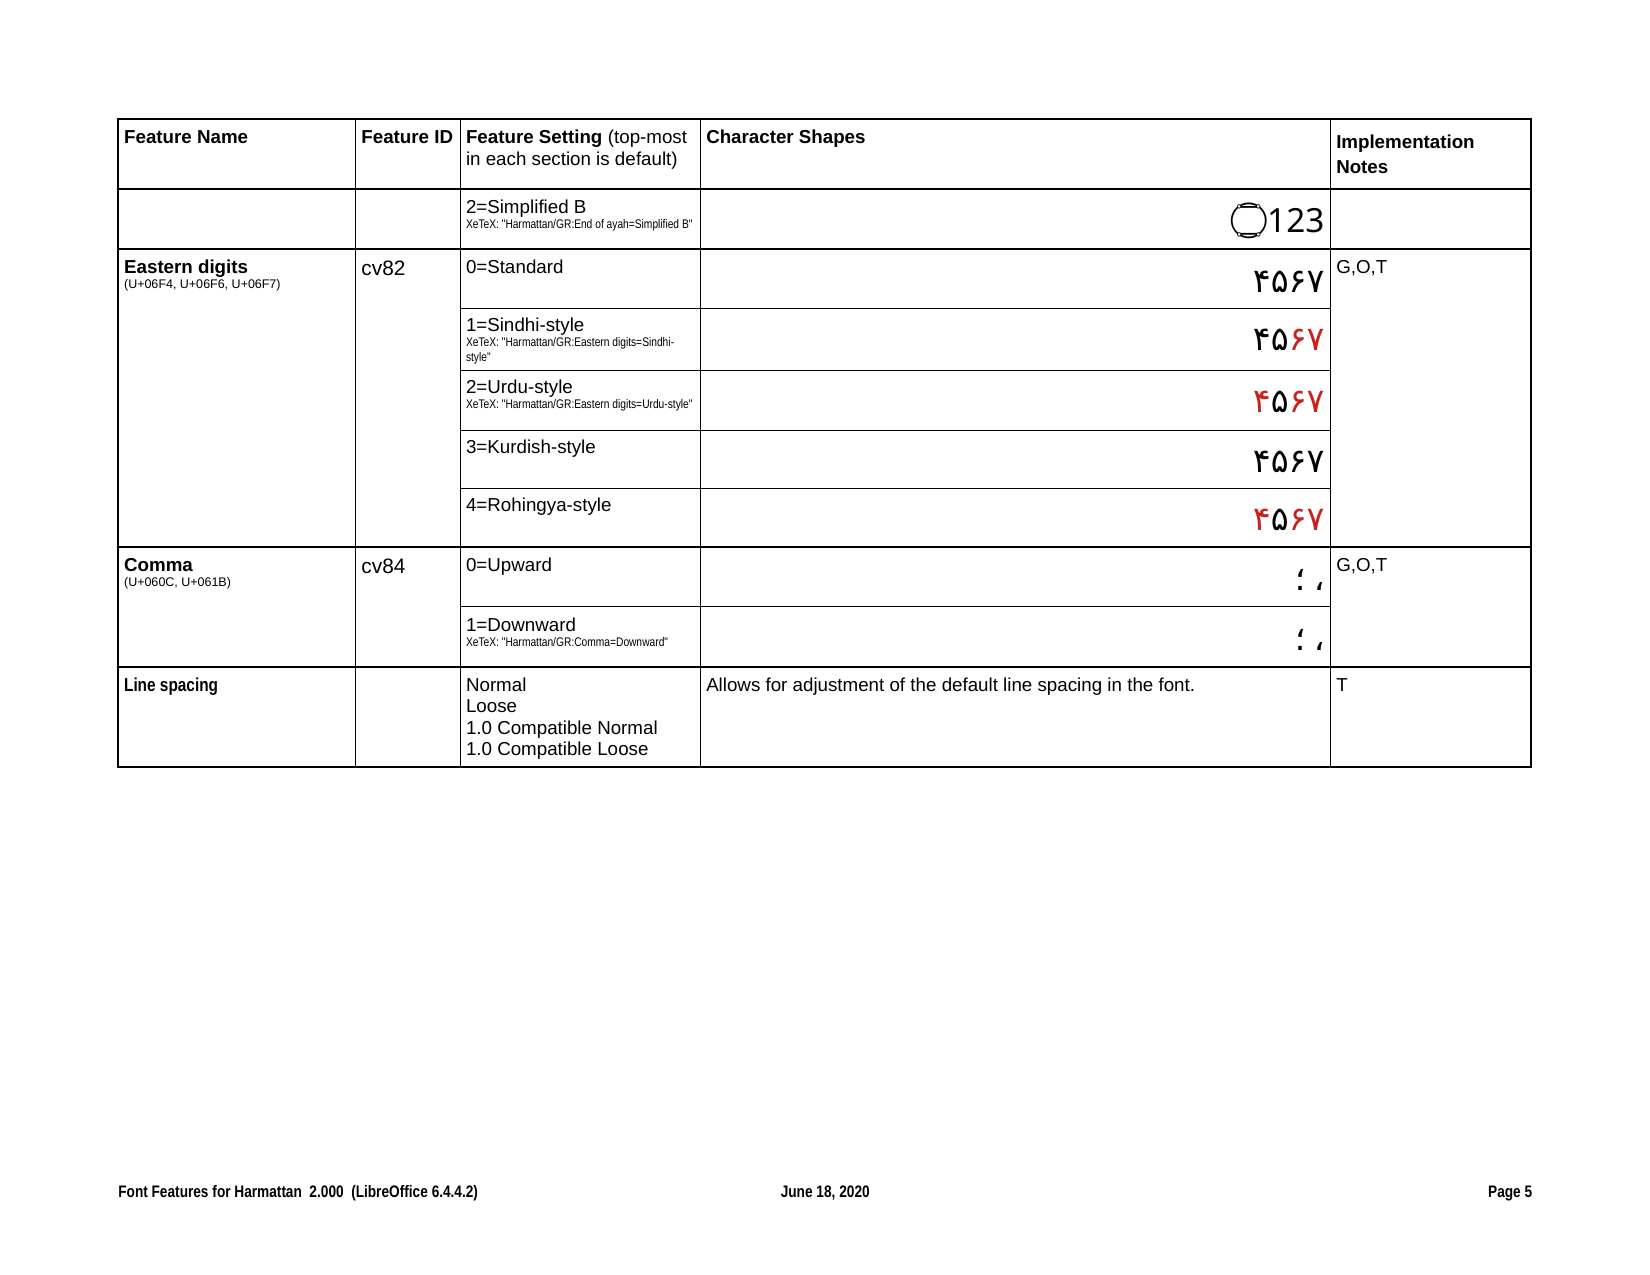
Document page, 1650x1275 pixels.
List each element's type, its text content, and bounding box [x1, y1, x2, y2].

table_cell cv84 [356, 548, 460, 666]
table_cell 1=Sindhi-style XeTeX: "Harmattan/GR:Eastern digits=Sindhi-style" [461, 309, 700, 369]
table_cell Eastern digits (U+06F4, U+06F6, U+06F7) [119, 250, 355, 308]
table_header Feature Name [119, 120, 355, 188]
table_cell 1=Downward XeTeX: "Harmattan/GR:Comma=Downward" [461, 607, 700, 666]
table_cell [1331, 370, 1530, 430]
table_cell ۴۵۶۷ [701, 309, 1330, 369]
table_header Character Shapes [701, 120, 1330, 188]
table_cell Normal Loose 1.0 Compatible Normal 1.0 Compatible Loose [461, 668, 700, 766]
table_cell 0=Upward [461, 548, 700, 606]
table_cell [119, 190, 355, 248]
table_cell T [1331, 668, 1530, 766]
table_cell ، ؛ [701, 607, 1330, 666]
table_cell G,O,T [1331, 548, 1530, 666]
table_cell 3=Kurdish-style [461, 431, 700, 488]
table_cell 2=Urdu-style XeTeX: "Harmattan/GR:Eastern digits=Urdu-style" [461, 371, 700, 430]
table_cell [356, 308, 460, 369]
table_cell ۴۵۶۷ [701, 371, 1330, 430]
table_cell Line spacing [119, 668, 355, 766]
table_cell [356, 488, 460, 546]
table_cell 2=Simplified B XeTeX: "Harmattan/GR:End of ayah=Simplified B" [461, 190, 700, 248]
table_cell ۝123 [701, 190, 1330, 248]
table_cell [356, 430, 460, 488]
table_cell [356, 190, 460, 248]
table_cell [119, 370, 355, 430]
table_cell ۴۵۶۷ [701, 489, 1330, 546]
table_cell [119, 488, 355, 546]
table_cell ۴۵۶۷ [701, 431, 1330, 488]
table_cell [119, 430, 355, 488]
table_cell ، ؛ [701, 548, 1330, 606]
table_cell 4=Rohingya-style [461, 489, 700, 546]
table_cell [1331, 430, 1530, 488]
table_cell cv82 [356, 250, 460, 308]
table_cell [1331, 190, 1530, 248]
table_cell ۴۵۶۷ [701, 250, 1330, 308]
table_cell [356, 668, 460, 766]
table_cell Allows for adjustment of the default line spacing in the font. [701, 668, 1330, 766]
table_cell 0=Standard [461, 250, 700, 308]
table_cell [1331, 488, 1530, 546]
table_cell [1331, 308, 1530, 369]
table_header Feature ID [356, 120, 460, 188]
table_header Feature Setting (top-most in each section is default) [461, 120, 700, 188]
table_cell G,O,T [1331, 250, 1530, 308]
table_cell Comma (U+060C, U+061B) [119, 548, 355, 666]
table_header Implementation Notes [1331, 120, 1530, 188]
table_cell [119, 308, 355, 369]
table_cell [356, 370, 460, 430]
